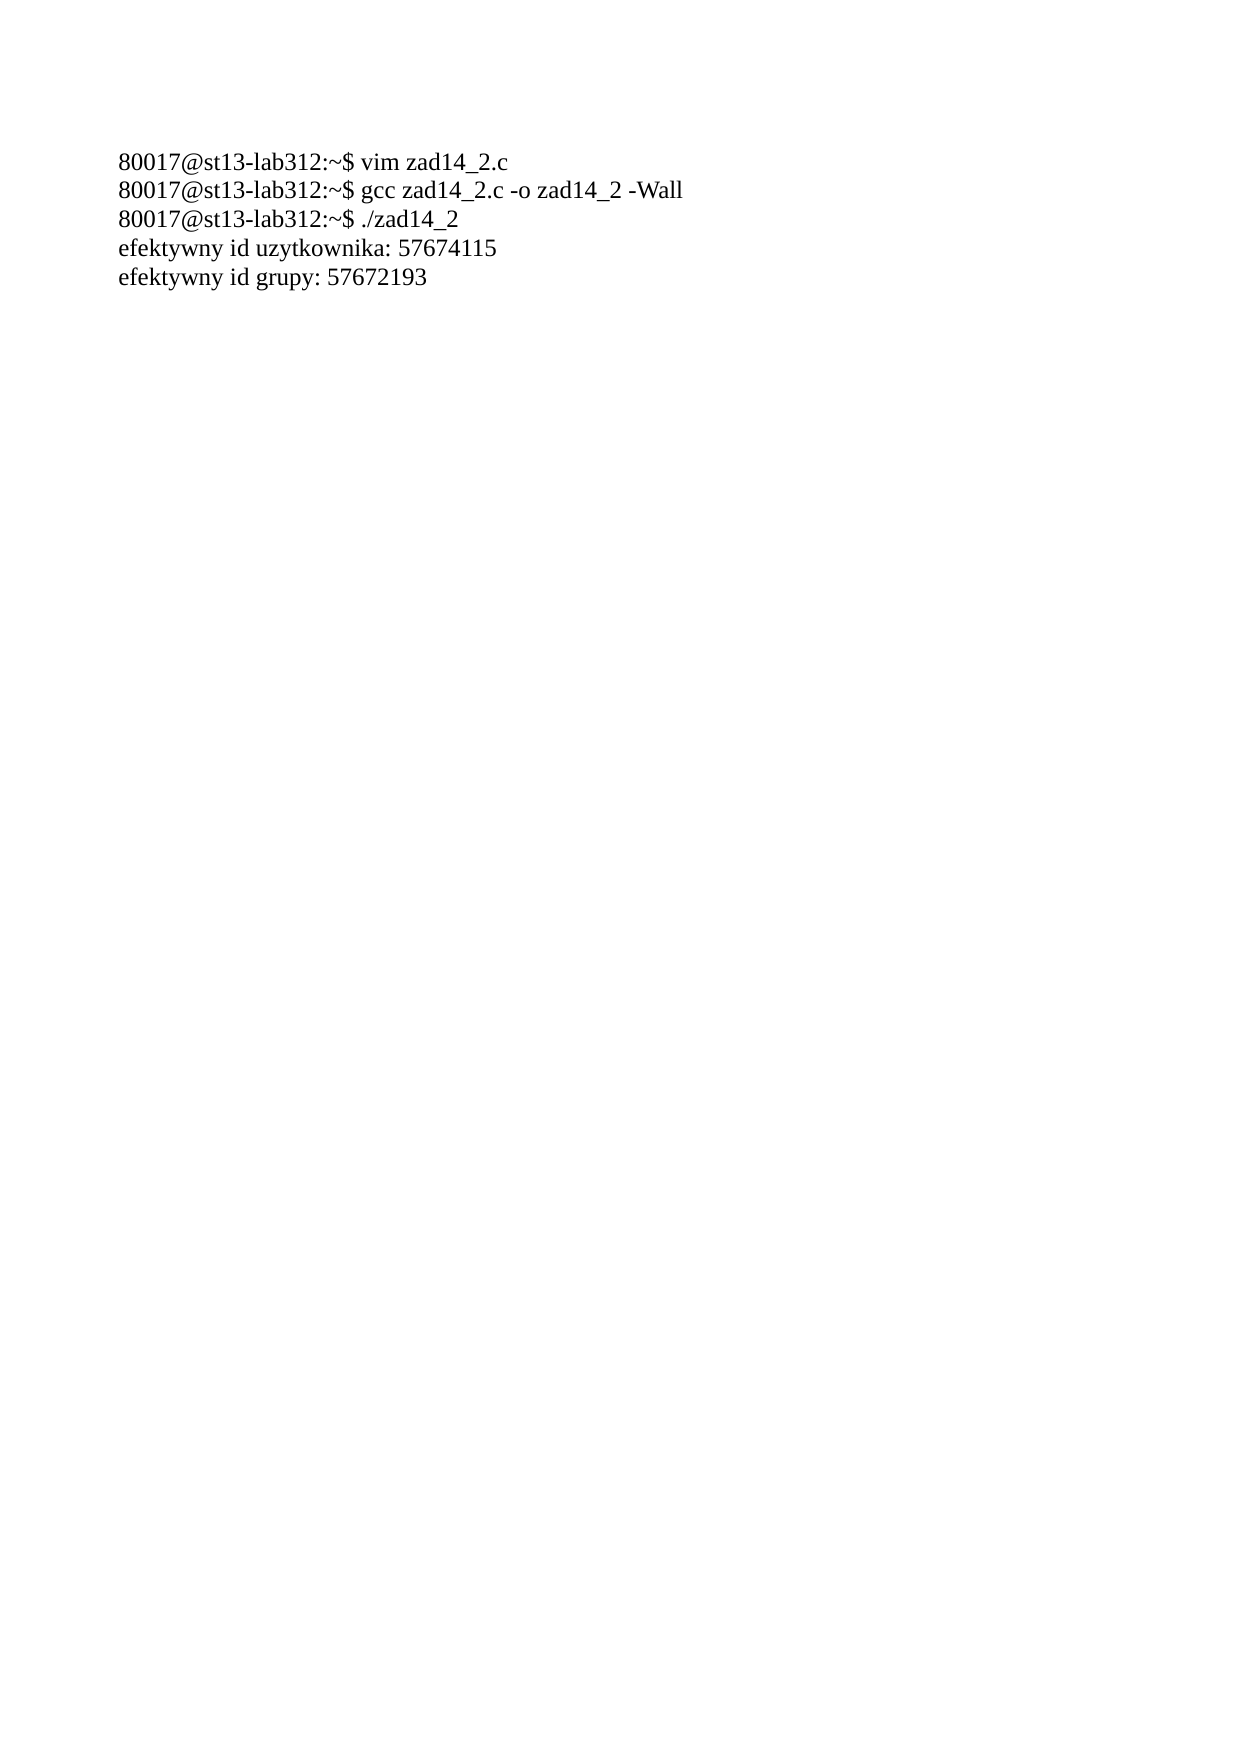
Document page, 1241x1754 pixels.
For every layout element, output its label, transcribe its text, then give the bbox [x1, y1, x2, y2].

text 80017@st13-lab312:~$ ./zad14_2 [118, 204, 1122, 233]
text efektywny id grupy: 57672193 [118, 262, 1122, 291]
text 80017@st13-lab312:~$ gcc zad14_2.c -o zad14_2 -Wall [118, 176, 1122, 204]
text 80017@st13-lab312:~$ vim zad14_2.c [118, 147, 1122, 176]
text efektywny id uzytkownika: 57674115 [118, 233, 1122, 262]
